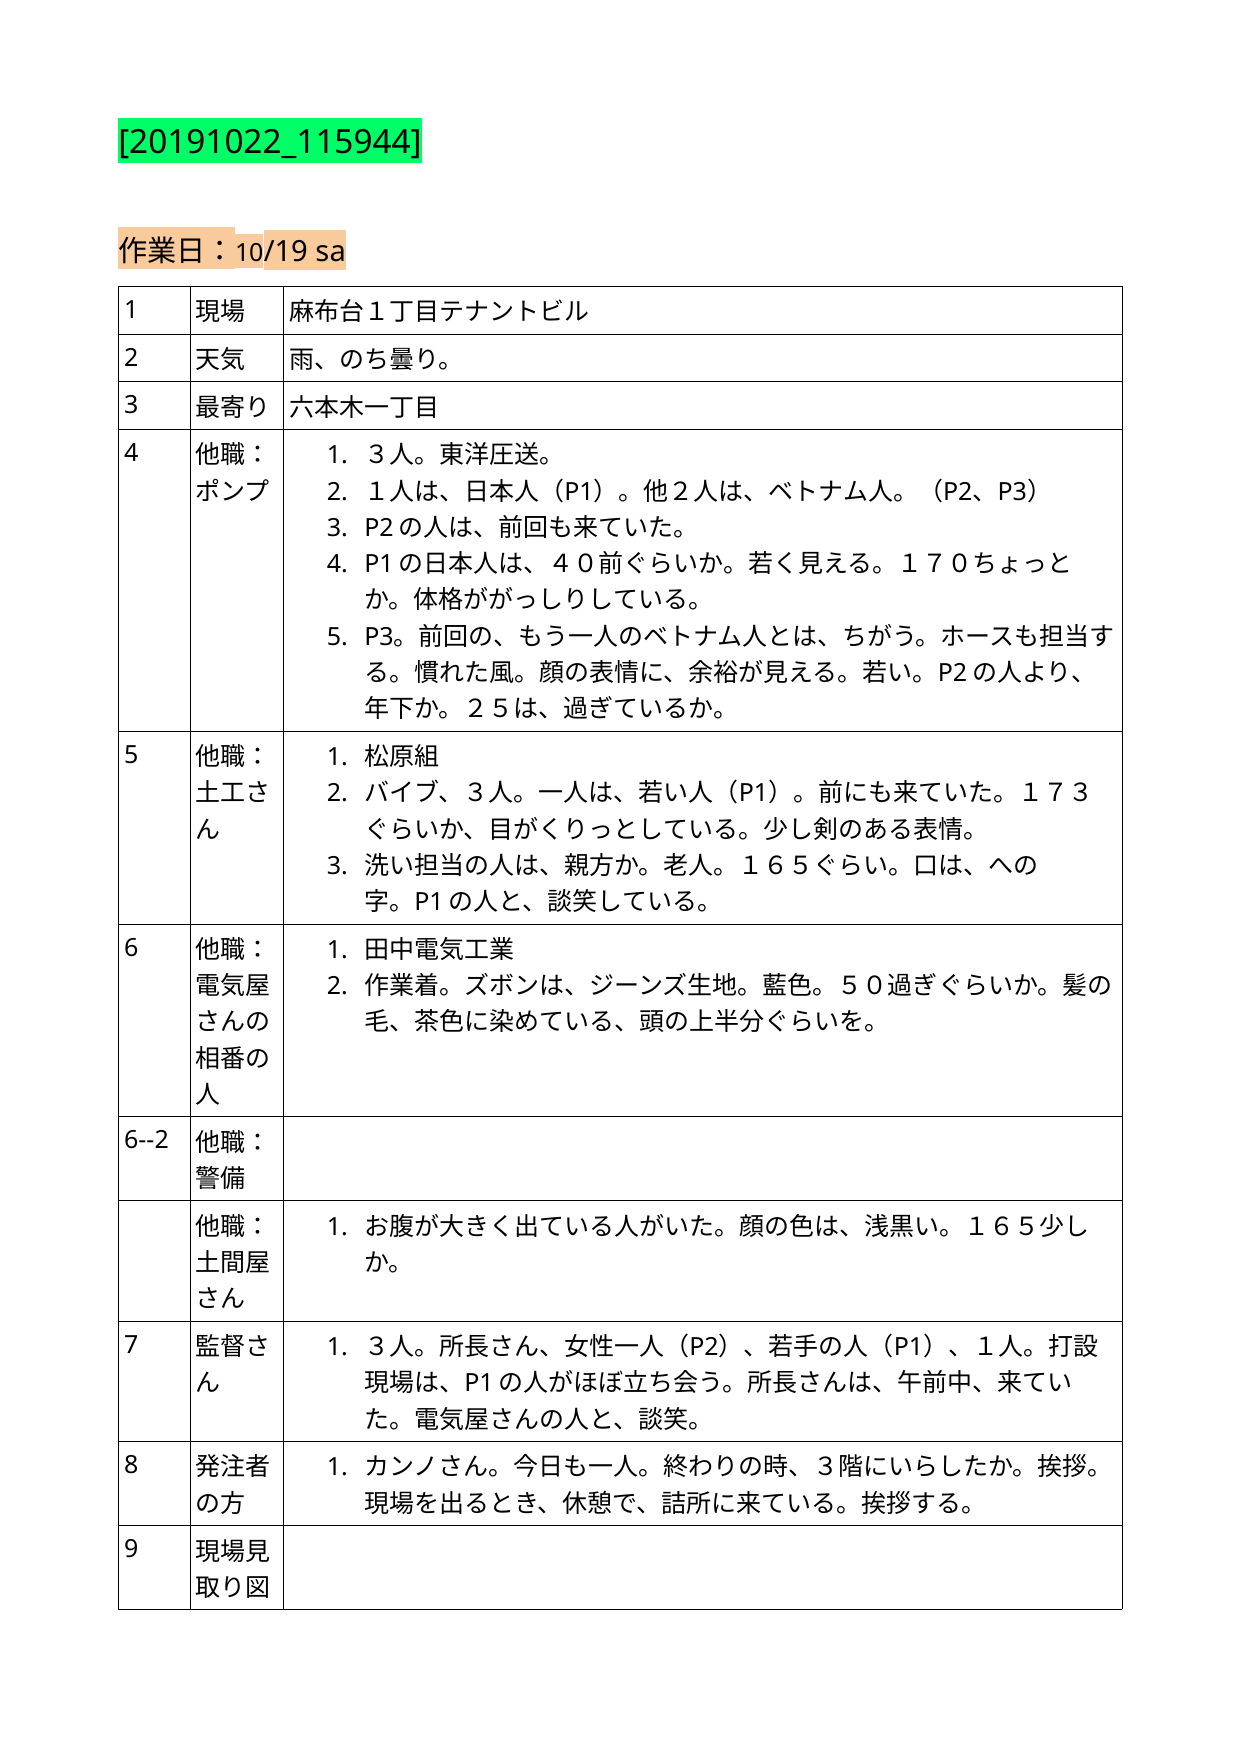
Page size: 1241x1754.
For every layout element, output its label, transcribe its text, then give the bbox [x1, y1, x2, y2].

table_cell 他職：電気屋さんの相番の人 [191, 925, 283, 1116]
table_cell [284, 1117, 1122, 1200]
table_cell 雨、のち曇り。 [284, 335, 1122, 381]
table_cell お腹が大きく出ている人がいた。顔の色は、浅黒い。１６５少しか。 [284, 1201, 1122, 1321]
table_cell 松原組 バイブ、３人。一人は、若い人（P1）。前にも来ていた。１７３ぐらいか、目がくりっとしている。少し剣のある表情。 洗い担当の人は、親方か。老人。１６５ぐらい。口は、への字。P1の人と、談笑している。 [284, 732, 1122, 923]
table_cell 3 [119, 382, 190, 429]
table_header 1 [119, 287, 190, 333]
table_cell 7 [119, 1322, 190, 1441]
table_cell 六本木一丁目 [284, 382, 1122, 429]
table_header 麻布台１丁目テナントビル [284, 287, 1122, 333]
table_cell [284, 1526, 1122, 1609]
table_cell 9 [119, 1526, 190, 1609]
table_cell 他職：警備 [191, 1117, 283, 1200]
table_cell 4 [119, 430, 190, 731]
table_cell ３人。東洋圧送。 １人は、日本人（P1）。他２人は、ベトナム人。（P2、P3） P2の人は、前回も来ていた。 P1の日本人は、４０前ぐらいか。若く見える。１７０ちょっとか。体格ががっしりしている。 P3。前回の、もう一人のベトナム人とは、ちがう。ホースも担当する。慣れた風。顔の表情に、余裕が見える。若い。P2の人より、年下か。２５は、過ぎているか。 [284, 430, 1122, 731]
table_cell 最寄り [191, 382, 283, 429]
text [20191022_115944] [118, 118, 1122, 163]
table_cell 6--2 [119, 1117, 190, 1200]
table_cell 天気 [191, 335, 283, 381]
table_cell 5 [119, 732, 190, 923]
table_cell 現場見取り図 [191, 1526, 283, 1609]
table_cell [119, 1201, 190, 1321]
table_cell 2 [119, 335, 190, 381]
table_cell 8 [119, 1442, 190, 1525]
table_header 現場 [191, 287, 283, 333]
table_cell カンノさん。今日も一人。終わりの時、３階にいらしたか。挨拶。現場を出るとき、休憩で、詰所に来ている。挨拶する。 [284, 1442, 1122, 1525]
table_cell 他職：土間屋さん [191, 1201, 283, 1321]
table_cell ３人。所長さん、女性一人（P2）、若手の人（P1）、１人。打設現場は、P1の人がほぼ立ち会う。所長さんは、午前中、来ていた。電気屋さんの人と、談笑。 [284, 1322, 1122, 1441]
table_cell 他職：土工さん [191, 732, 283, 923]
table_cell 監督さん [191, 1322, 283, 1441]
table_cell 他職：ポンプ [191, 430, 283, 731]
table_cell 発注者の方 [191, 1442, 283, 1525]
table_cell 田中電気工業 作業着。ズボンは、ジーンズ生地。藍色。５０過ぎぐらいか。髪の毛、茶色に染めている、頭の上半分ぐらいを。 [284, 925, 1122, 1116]
text 作業日：10/19 sa [118, 227, 1122, 270]
table_cell 6 [119, 925, 190, 1116]
